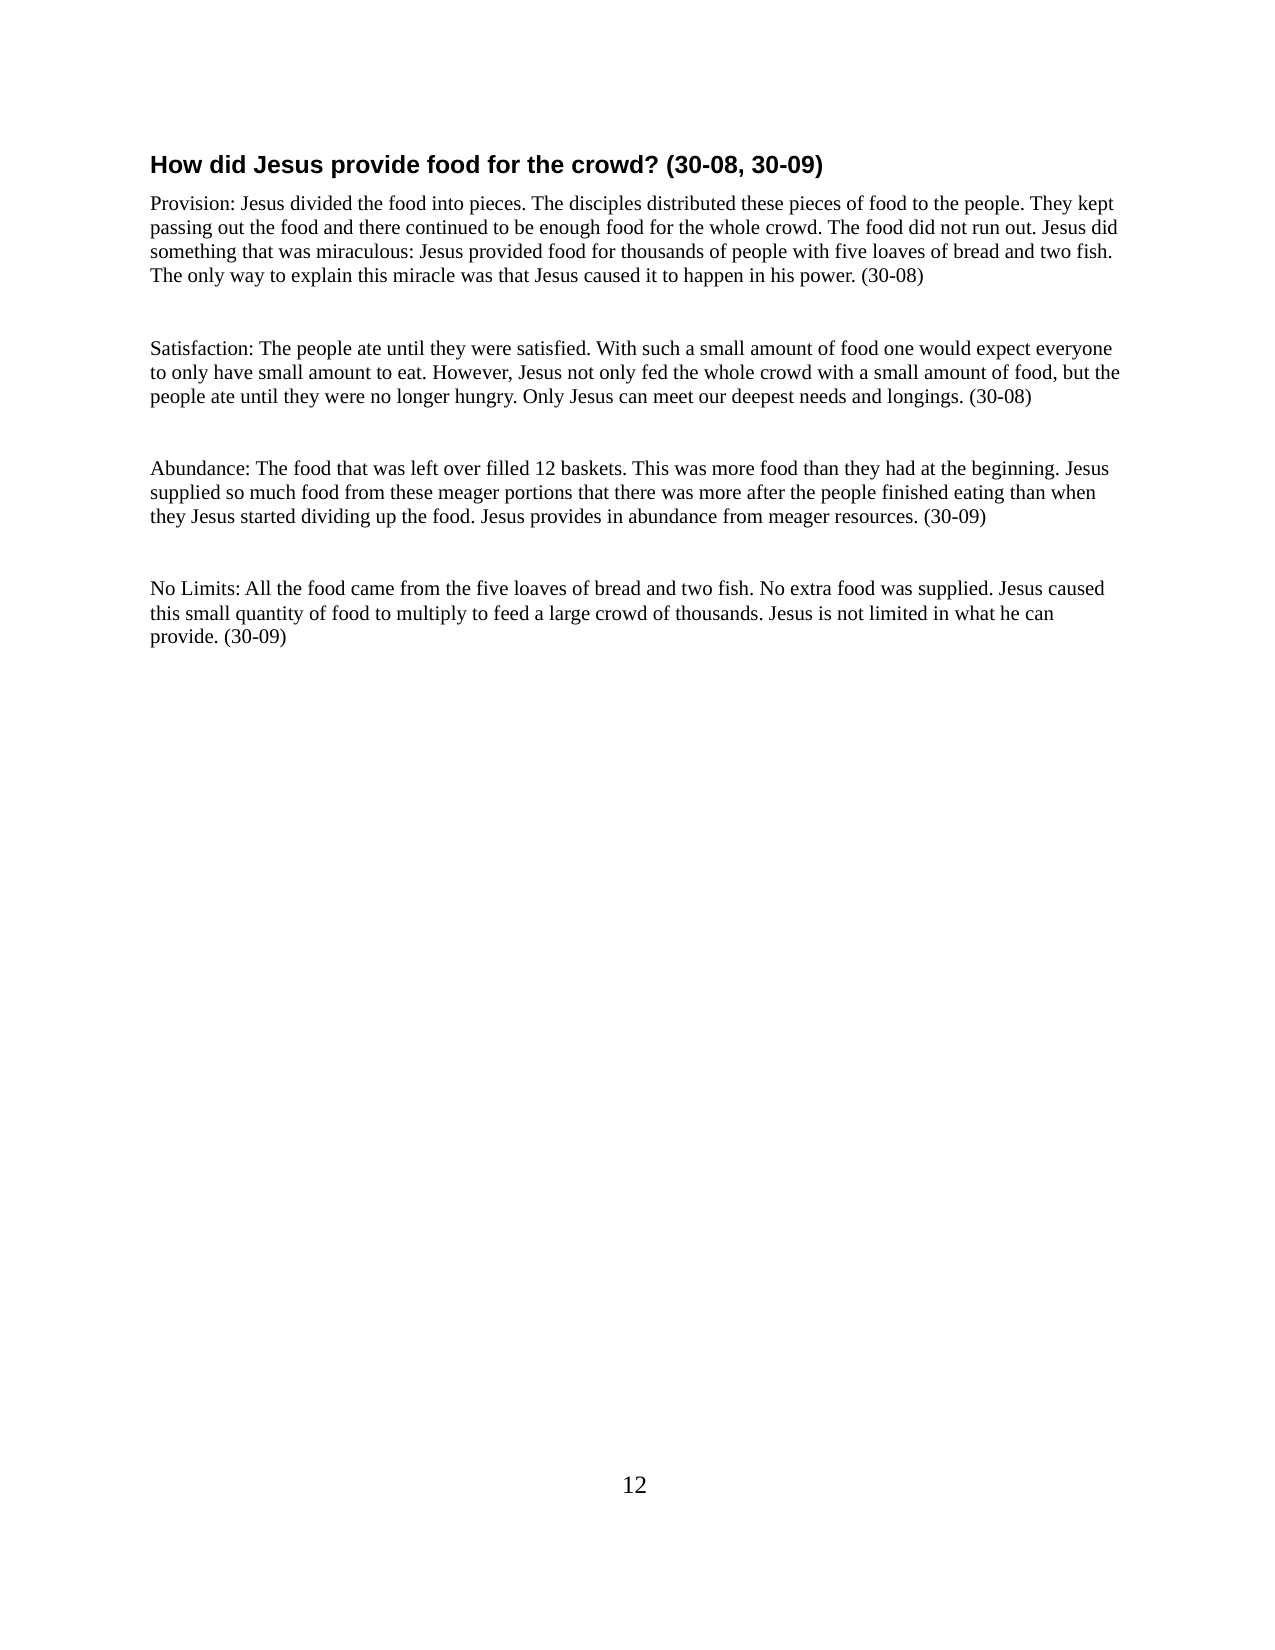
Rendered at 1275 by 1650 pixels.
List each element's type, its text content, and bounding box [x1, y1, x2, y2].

text Satisfaction: The people ate until they were satisfied. With such a small amount of food one would expect everyone to only have small amount to eat. However, Jesus not only fed the whole crowd with a small amount of food, but the people ate until they were no longer hungry. Only Jesus can meet our deepest needs and longings. (30-08) [150, 336, 1125, 408]
text No Limits: All the food came from the five loaves of bread and two fish. No extra food was supplied. Jesus caused this small quantity of food to multiply to feed a large crowd of thousands. Jesus is not limited in what he can provide. (30-09) [150, 576, 1125, 648]
text Provision: Jesus divided the food into pieces. The disciples distributed these pieces of food to the people. They kept passing out the food and there continued to be enough food for the whole crowd. The food did not run out. Jesus did something that was miraculous: Jesus provided food for thousands of people with five loaves of bread and two fish. The only way to explain this miracle was that Jesus caused it to happen in his power. (30-08) [150, 191, 1125, 287]
subtitle How did Jesus provide food for the crowd? (30-08, 30-09) [150, 150, 1125, 178]
text Abundance: The food that was left over filled 12 baskets. This was more food than they had at the beginning. Jesus supplied so much food from these meager portions that there was more after the people finished eating than when they Jesus started dividing up the food. Jesus provides in abundance from meager resources. (30-09) [150, 456, 1125, 528]
